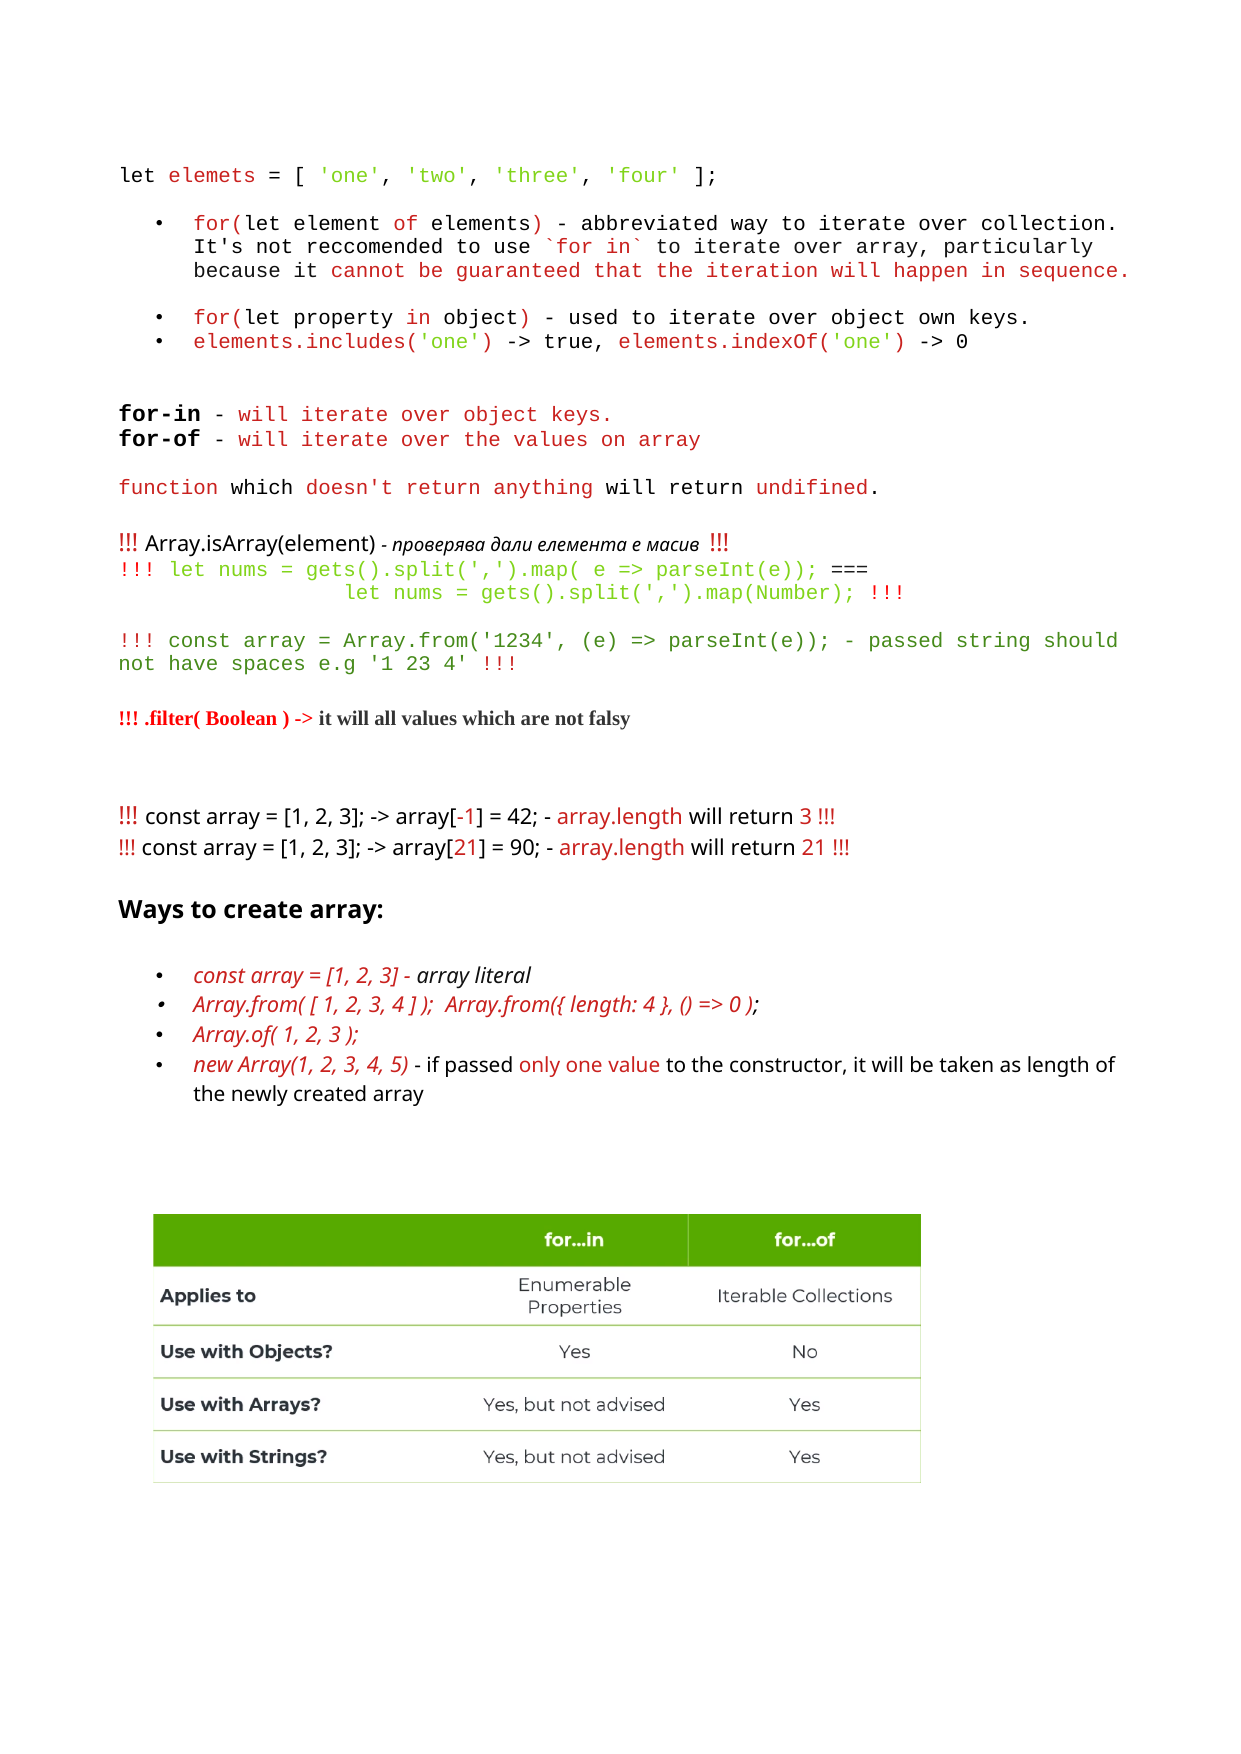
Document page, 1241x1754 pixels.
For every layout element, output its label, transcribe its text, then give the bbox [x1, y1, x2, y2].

text Ways to create array: [118, 892, 1122, 926]
picture [153, 1214, 921, 1483]
text for-in - will iterate over object keys. [118, 402, 1122, 428]
text !!! const array = [1, 2, 3]; -> array[21] = 90; - array.length will return 21 !!! [118, 832, 1122, 862]
list for(let property in object) - used to iterate over object own keys. [156, 307, 1122, 331]
list for(let element of elements) - abbreviated way to iterate over collection. It's not reccomended to use `for in` to iterate over array, particularly because it cannot be guaranteed that the iteration will happen in sequence. [156, 213, 1131, 284]
text !!! const array = Array.from('1234', (e) => parseInt(e)); - passed string should not have spaces e.g '1 23 4' !!! [118, 630, 1122, 677]
text !!! let nums = gets().split(',').map( e => parseInt(e)); === [118, 559, 1122, 582]
text let elemets = [ 'one', 'two', 'three', 'four' ]; [118, 165, 1122, 189]
text !!! const array = [1, 2, 3]; -> array[-1] = 42; - array.length will return 3 !!! [118, 798, 1122, 832]
text function which doesn't return anything will return undifined. [118, 477, 1122, 501]
list Array.from( [ 1, 2, 3, 4 ] ); Array.from({ length: 4 }, () => 0 ); [156, 989, 1122, 1019]
text !!! Array.isArray(element) - проверява дали елемента е масив !!! [118, 525, 1122, 559]
list const array = [1, 2, 3] - array literal [156, 960, 1122, 989]
text !!! .filter( Boolean ) -> it will all values which are not falsy [118, 706, 1122, 730]
text for-of - will iterate over the values on array [118, 428, 1122, 454]
list new Array(1, 2, 3, 4, 5) - if passed only one value to the constructor, it will be taken as length of the newly created array [156, 1049, 1122, 1107]
list Array.of( 1, 2, 3 ); [156, 1019, 1122, 1049]
text let nums = gets().split(',').map(Number); !!! [118, 582, 1122, 606]
list elements.includes('one') -> true, elements.indexOf('one') -> 0 [156, 331, 1122, 354]
